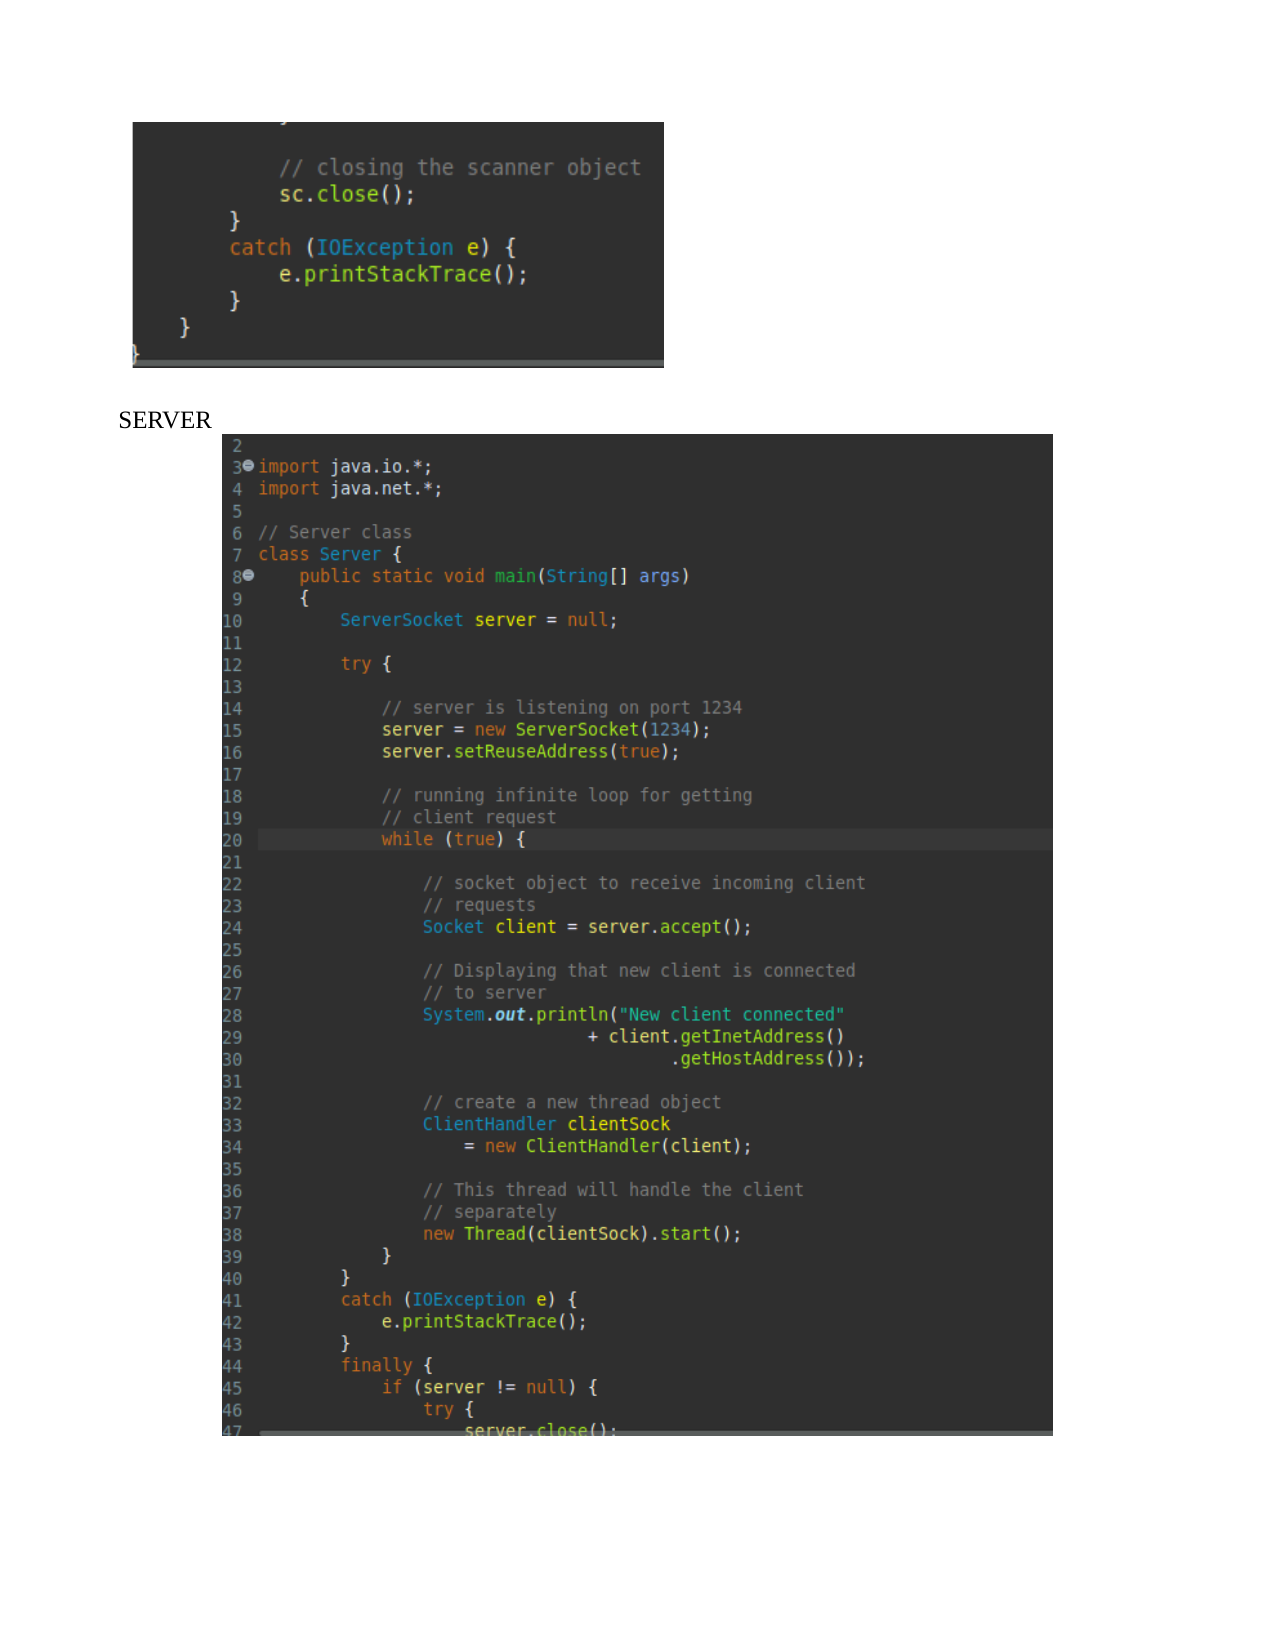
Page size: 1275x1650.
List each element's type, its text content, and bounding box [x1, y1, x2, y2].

picture [132, 122, 664, 368]
text SERVER [118, 406, 1157, 434]
picture [222, 434, 1053, 1436]
